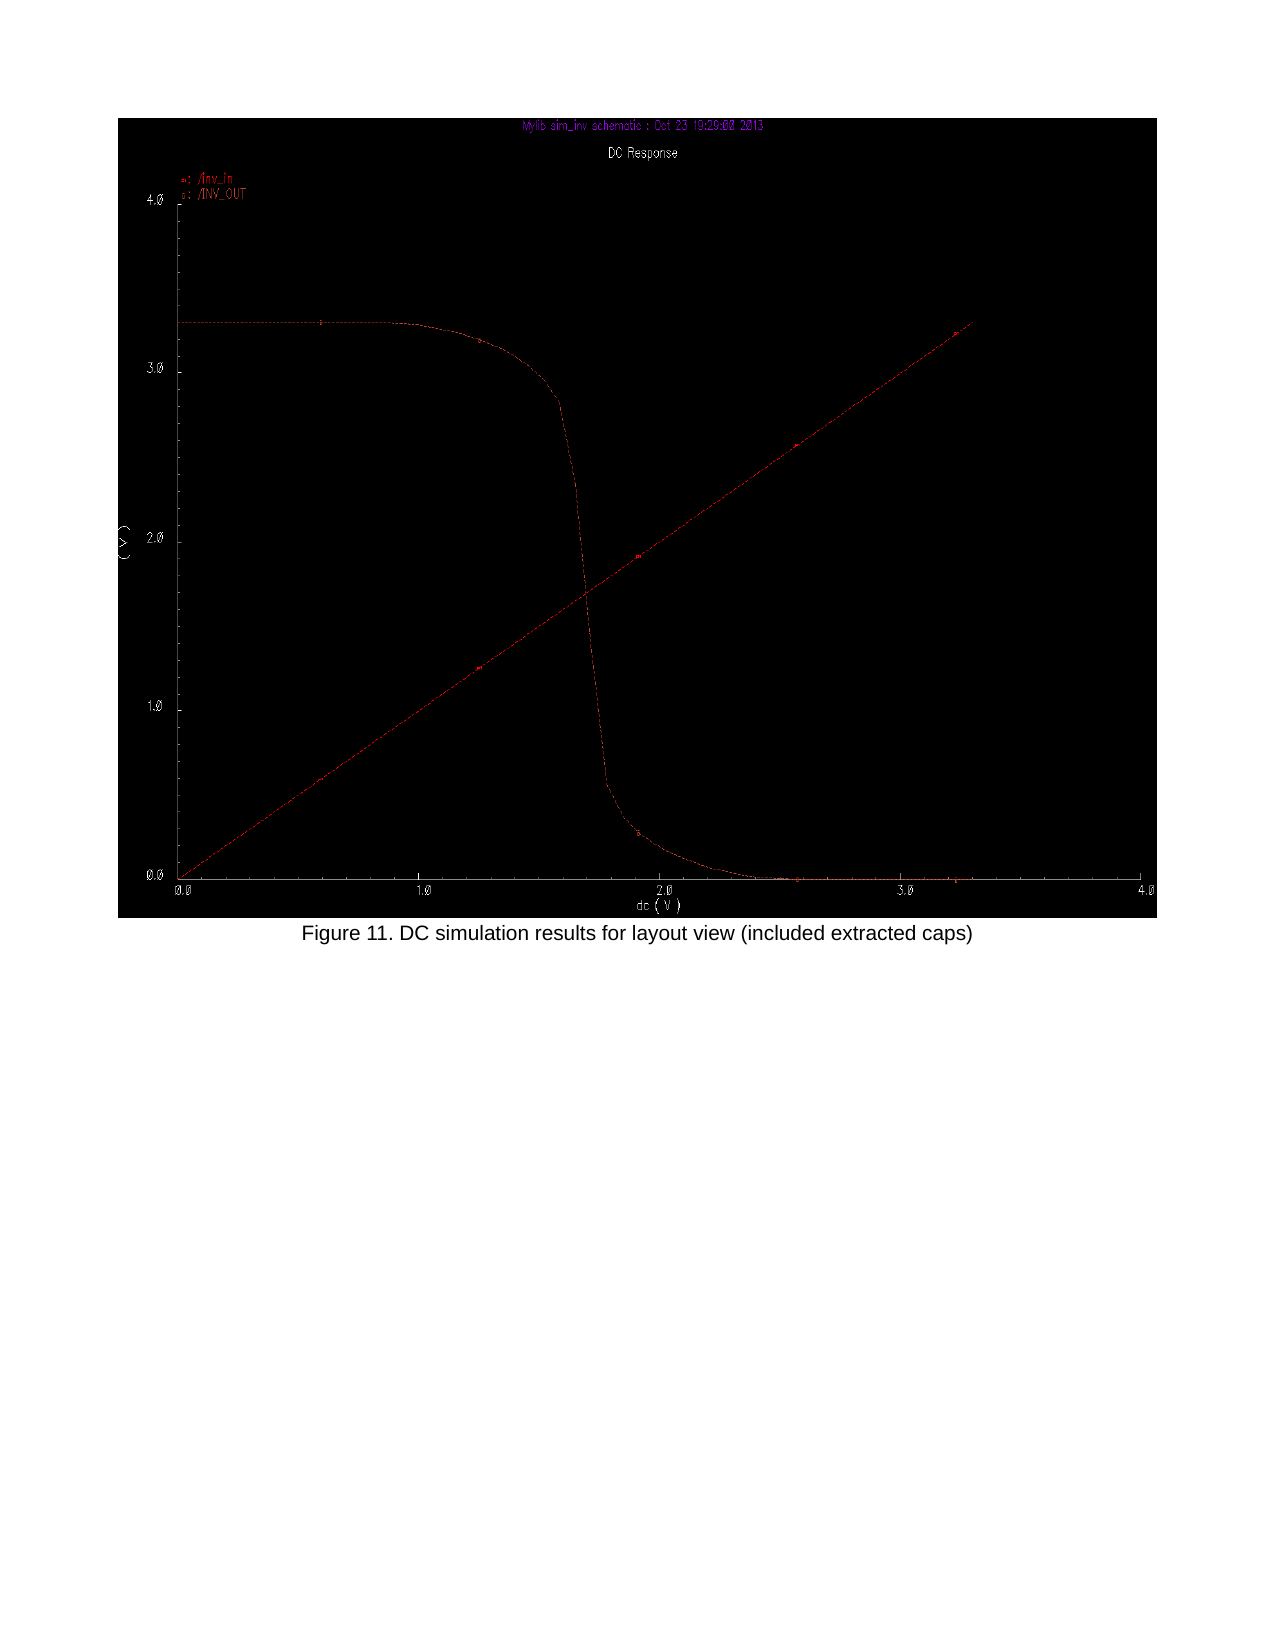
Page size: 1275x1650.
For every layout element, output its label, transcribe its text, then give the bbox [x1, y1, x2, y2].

text Figure 11. DC simulation results for layout view (included extracted caps) [118, 918, 1157, 944]
picture [118, 118, 1157, 918]
